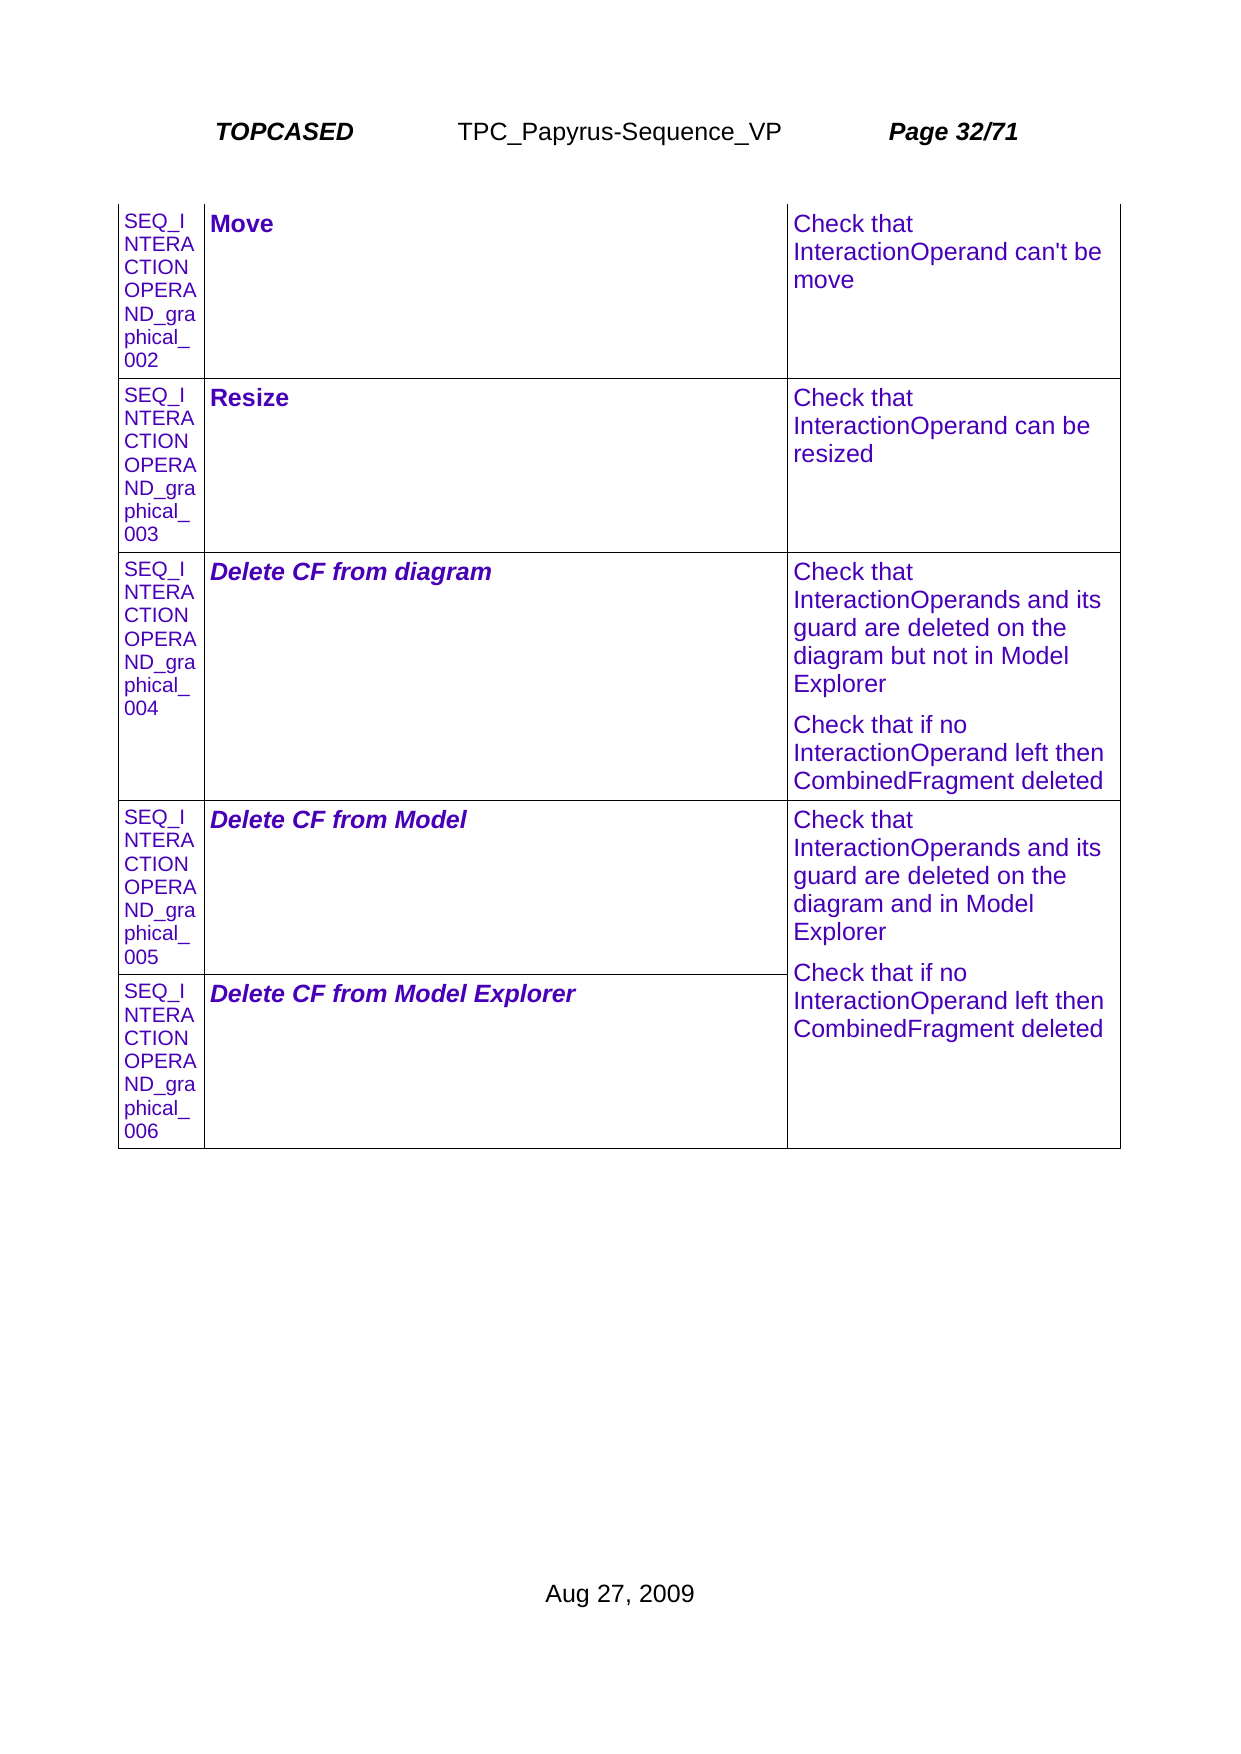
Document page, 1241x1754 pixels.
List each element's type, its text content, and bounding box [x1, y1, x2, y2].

table_cell Delete CF from diagram [205, 553, 787, 800]
table_cell SEQ_INTERACTIONOPERAND_graphical_006 [119, 975, 204, 1148]
table_cell SEQ_INTERACTIONOPERAND_graphical_004 [119, 553, 204, 800]
table_cell Resize [205, 379, 787, 552]
table_cell Delete CF from Model Explorer [205, 975, 787, 1148]
table_cell SEQ_INTERACTIONOPERAND_graphical_003 [119, 379, 204, 552]
table_cell Check that InteractionOperand can't be move [788, 204, 1120, 378]
table_cell SEQ_INTERACTIONOPERAND_graphical_002 [119, 204, 204, 378]
table_cell Check that InteractionOperands and its guard are deleted on the diagram and in Model Explorer Check that if no InteractionOperand left then CombinedFragment deleted [788, 801, 1120, 1148]
table_cell Check that InteractionOperand can be resized [788, 379, 1120, 552]
table_cell SEQ_INTERACTIONOPERAND_graphical_005 [119, 801, 204, 974]
table_cell Check that InteractionOperands and its guard are deleted on the diagram but not in Model Explorer Check that if no InteractionOperand left then CombinedFragment deleted [788, 553, 1120, 800]
table_cell Move [205, 204, 787, 378]
table_cell Delete CF from Model [205, 801, 787, 974]
